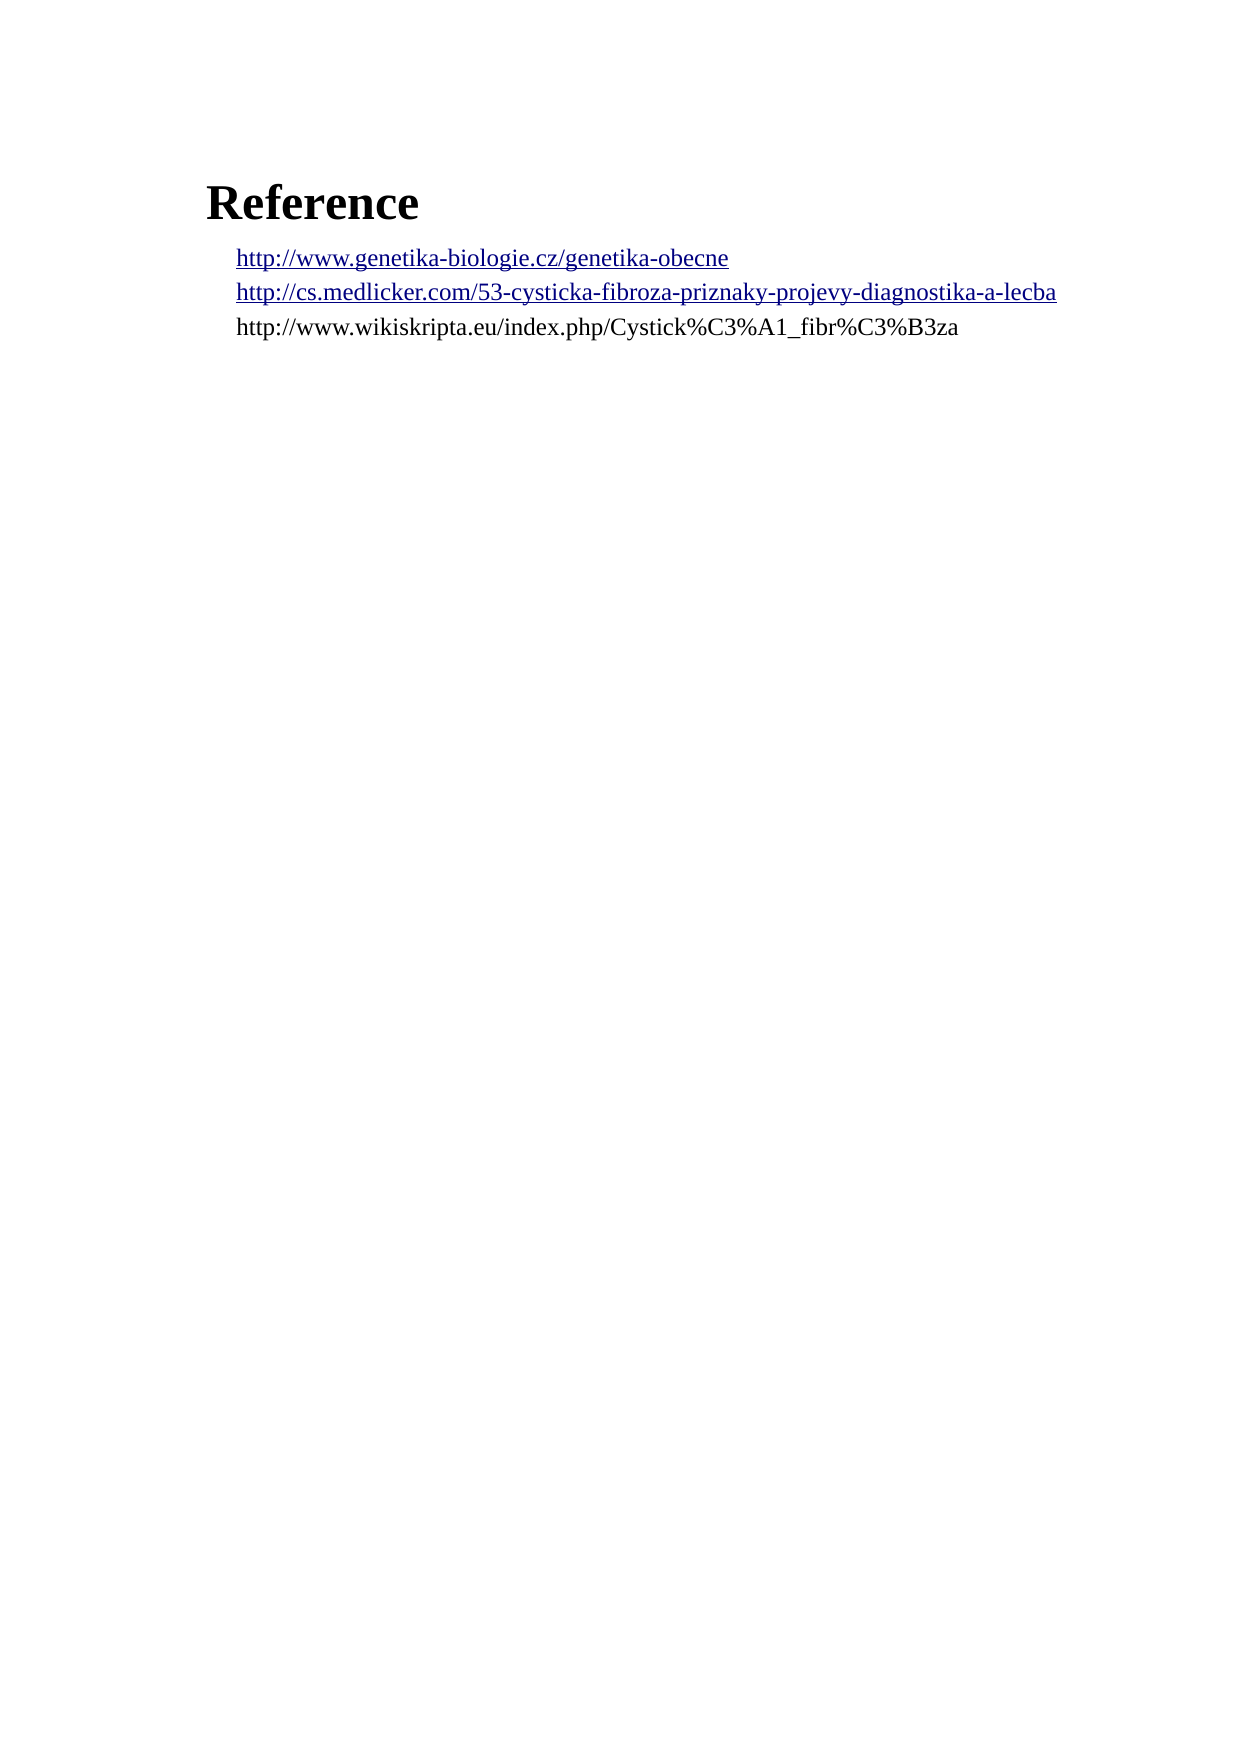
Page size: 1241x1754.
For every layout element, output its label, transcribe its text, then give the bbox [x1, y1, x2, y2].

text http://www.genetika-biologie.cz/genetika-obecne [207, 243, 1093, 271]
subtitle Reference [207, 173, 1093, 230]
text http://www.wikiskripta.eu/index.php/Cystick%C3%A1_fibr%C3%B3za [207, 312, 1093, 340]
text http://cs.medlicker.com/53-cysticka-fibroza-priznaky-projevy-diagnostika-a-lecba [207, 277, 1093, 306]
